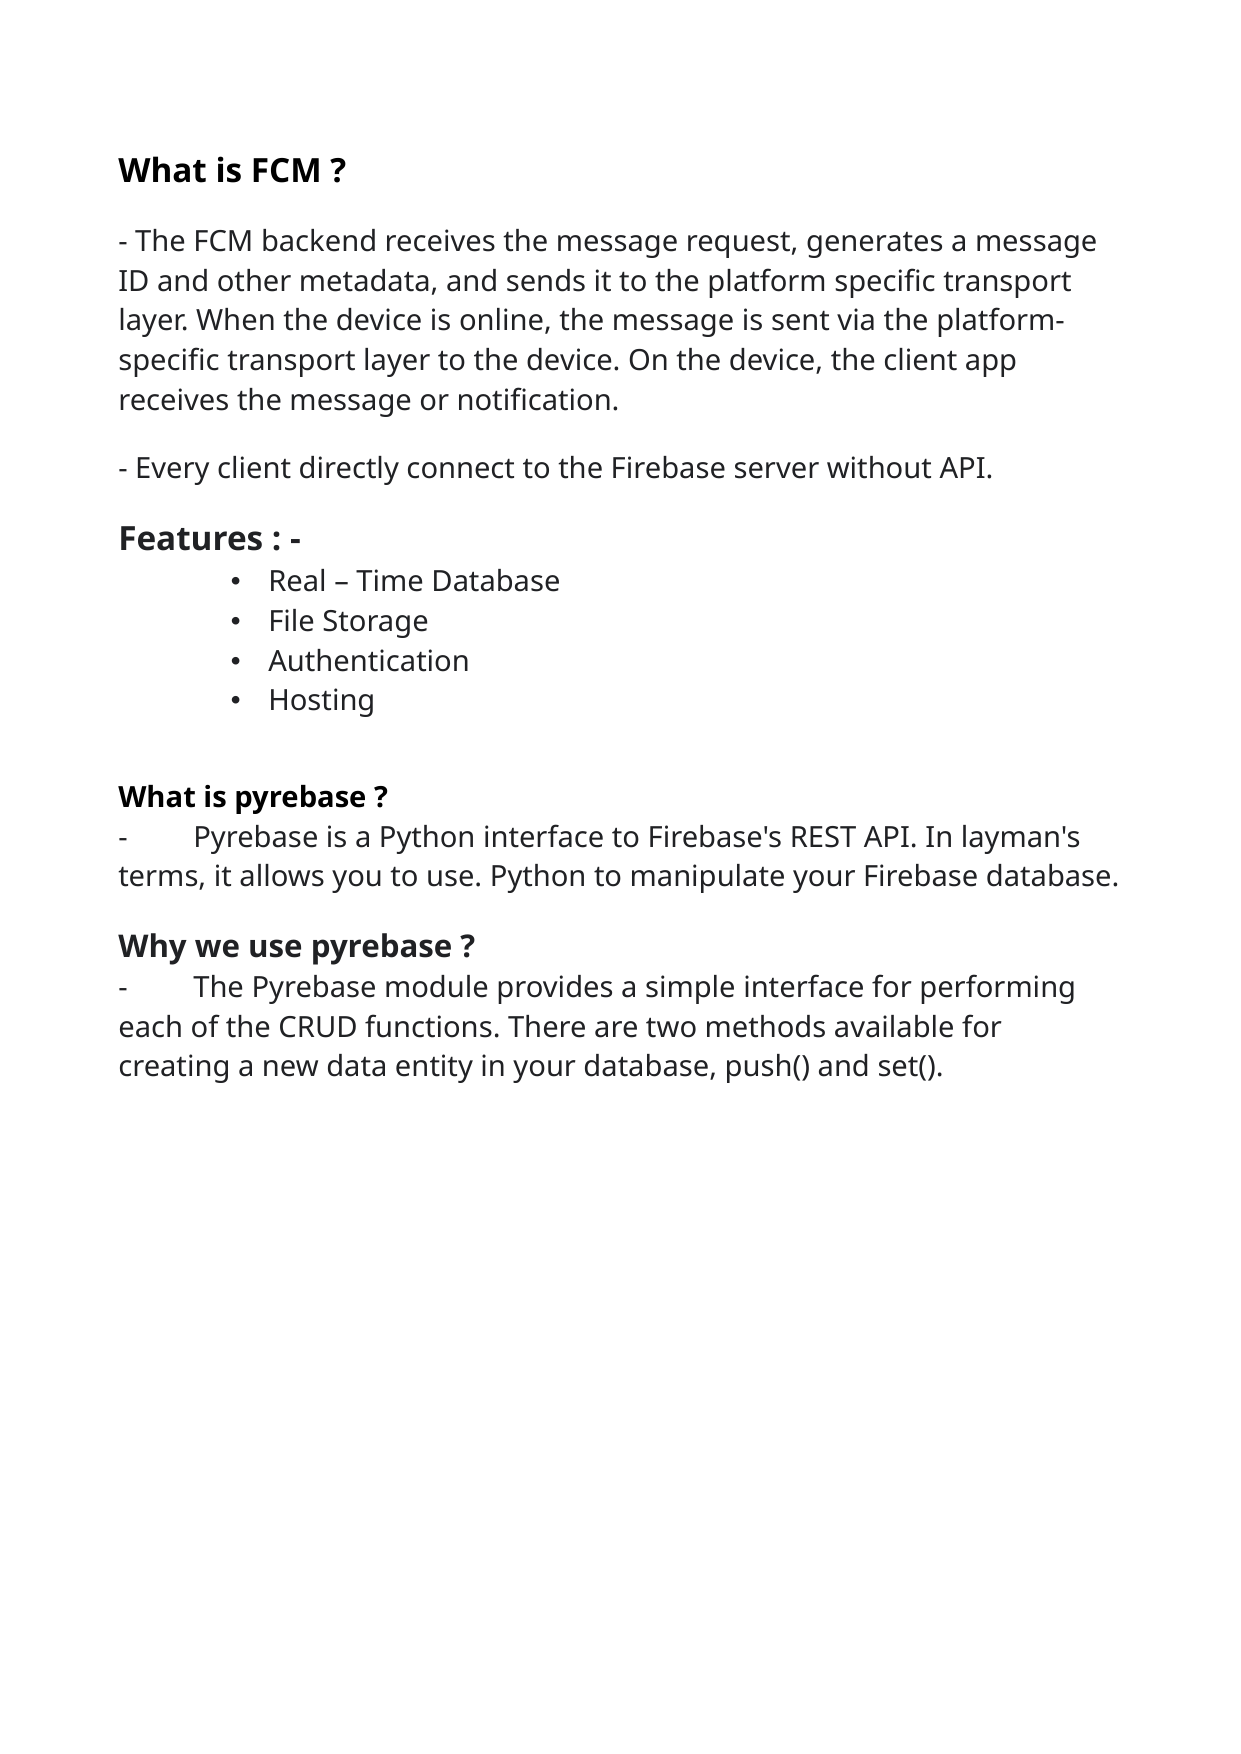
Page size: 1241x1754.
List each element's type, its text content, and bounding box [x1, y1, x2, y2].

text Features : - [118, 515, 1122, 560]
list Real – Time Database [231, 560, 1122, 600]
text - The FCM backend receives the message request, generates a message ID and other metadata, and sends it to the platform specific transport layer. When the device is online, the message is sent via the platform-specific transport layer to the device. On the device, the client app receives the message or notification. [118, 220, 1122, 419]
text What is pyrebase ? [118, 776, 1122, 816]
list Authentication [231, 640, 1122, 679]
list File Storage [231, 600, 1122, 640]
text What is FCM ? [118, 146, 1122, 192]
text Why we use pyrebase ? [118, 924, 1122, 966]
list Hosting [231, 679, 1122, 719]
text - Pyrebase is a Python interface to Firebase's REST API. In layman's terms, it allows you to use. Python to manipulate your Firebase database. [118, 816, 1122, 895]
text - The Pyrebase module provides a simple interface for performing each of the CRUD functions. There are two methods available for creating a new data entity in your database, push() and set(). [118, 966, 1122, 1085]
text - Every client directly connect to the Firebase server without API. [118, 447, 1122, 487]
